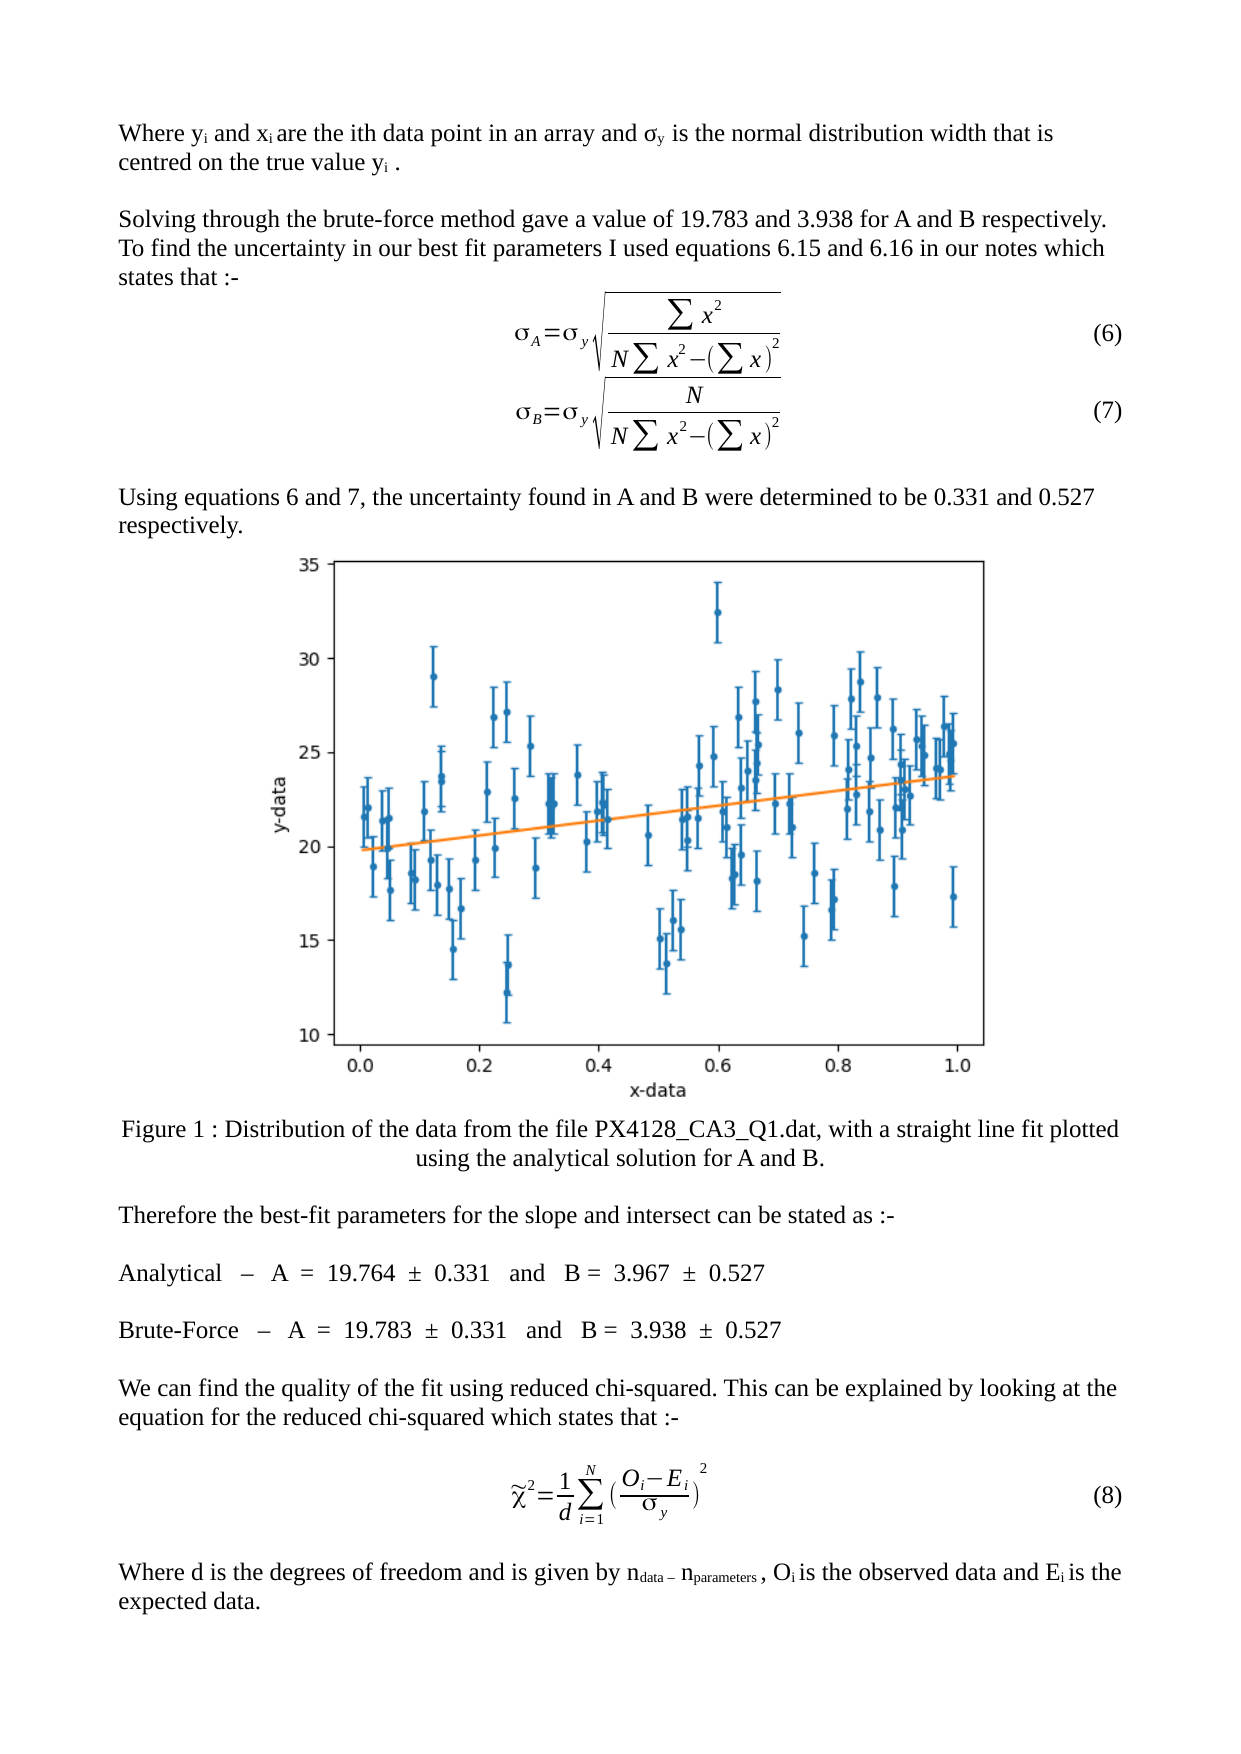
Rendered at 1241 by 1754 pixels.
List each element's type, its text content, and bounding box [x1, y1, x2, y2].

text Solving through the brute-force method gave a value of 19.783 and 3.938 for A and B respectively. [118, 204, 1122, 233]
text Figure 1 : Distribution of the data from the file PX4128_CA3_Q1.dat, with a straight line fit plotted using the analytical solution for A and B. [118, 1114, 1122, 1172]
text (6) [118, 291, 1122, 376]
text We can find the quality of the fit using reduced chi-squared. This can be explained by looking at the equation for the reduced chi-squared which states that :- [118, 1373, 1122, 1431]
text (8) [118, 1459, 1122, 1528]
text (7) [118, 376, 1122, 453]
text Using equations 6 and 7, the uncertainty found in A and B were determined to be 0.331 and 0.527 respectively. [118, 482, 1122, 539]
picture [258, 538, 1002, 1108]
text Where d is the degrees of freedom and is given by ndata – nparameters , Oi is the observed data and Ei is the expected data. [118, 1557, 1122, 1615]
text Brute-Force – A = 19.783 ± 0.331 and B = 3.938 ± 0.527 [118, 1316, 1122, 1344]
text Analytical – A = 19.764 ± 0.331 and B = 3.967 ± 0.527 [118, 1258, 1122, 1287]
text To find the uncertainty in our best fit parameters I used equations 6.15 and 6.16 in our notes which states that :- [118, 233, 1122, 291]
text Therefore the best-fit parameters for the slope and intersect can be stated as :- [118, 1201, 1122, 1229]
text Where yi and xi are the ith data point in an array and σy is the normal distribution width that is centred on the true value yi . [118, 118, 1122, 176]
